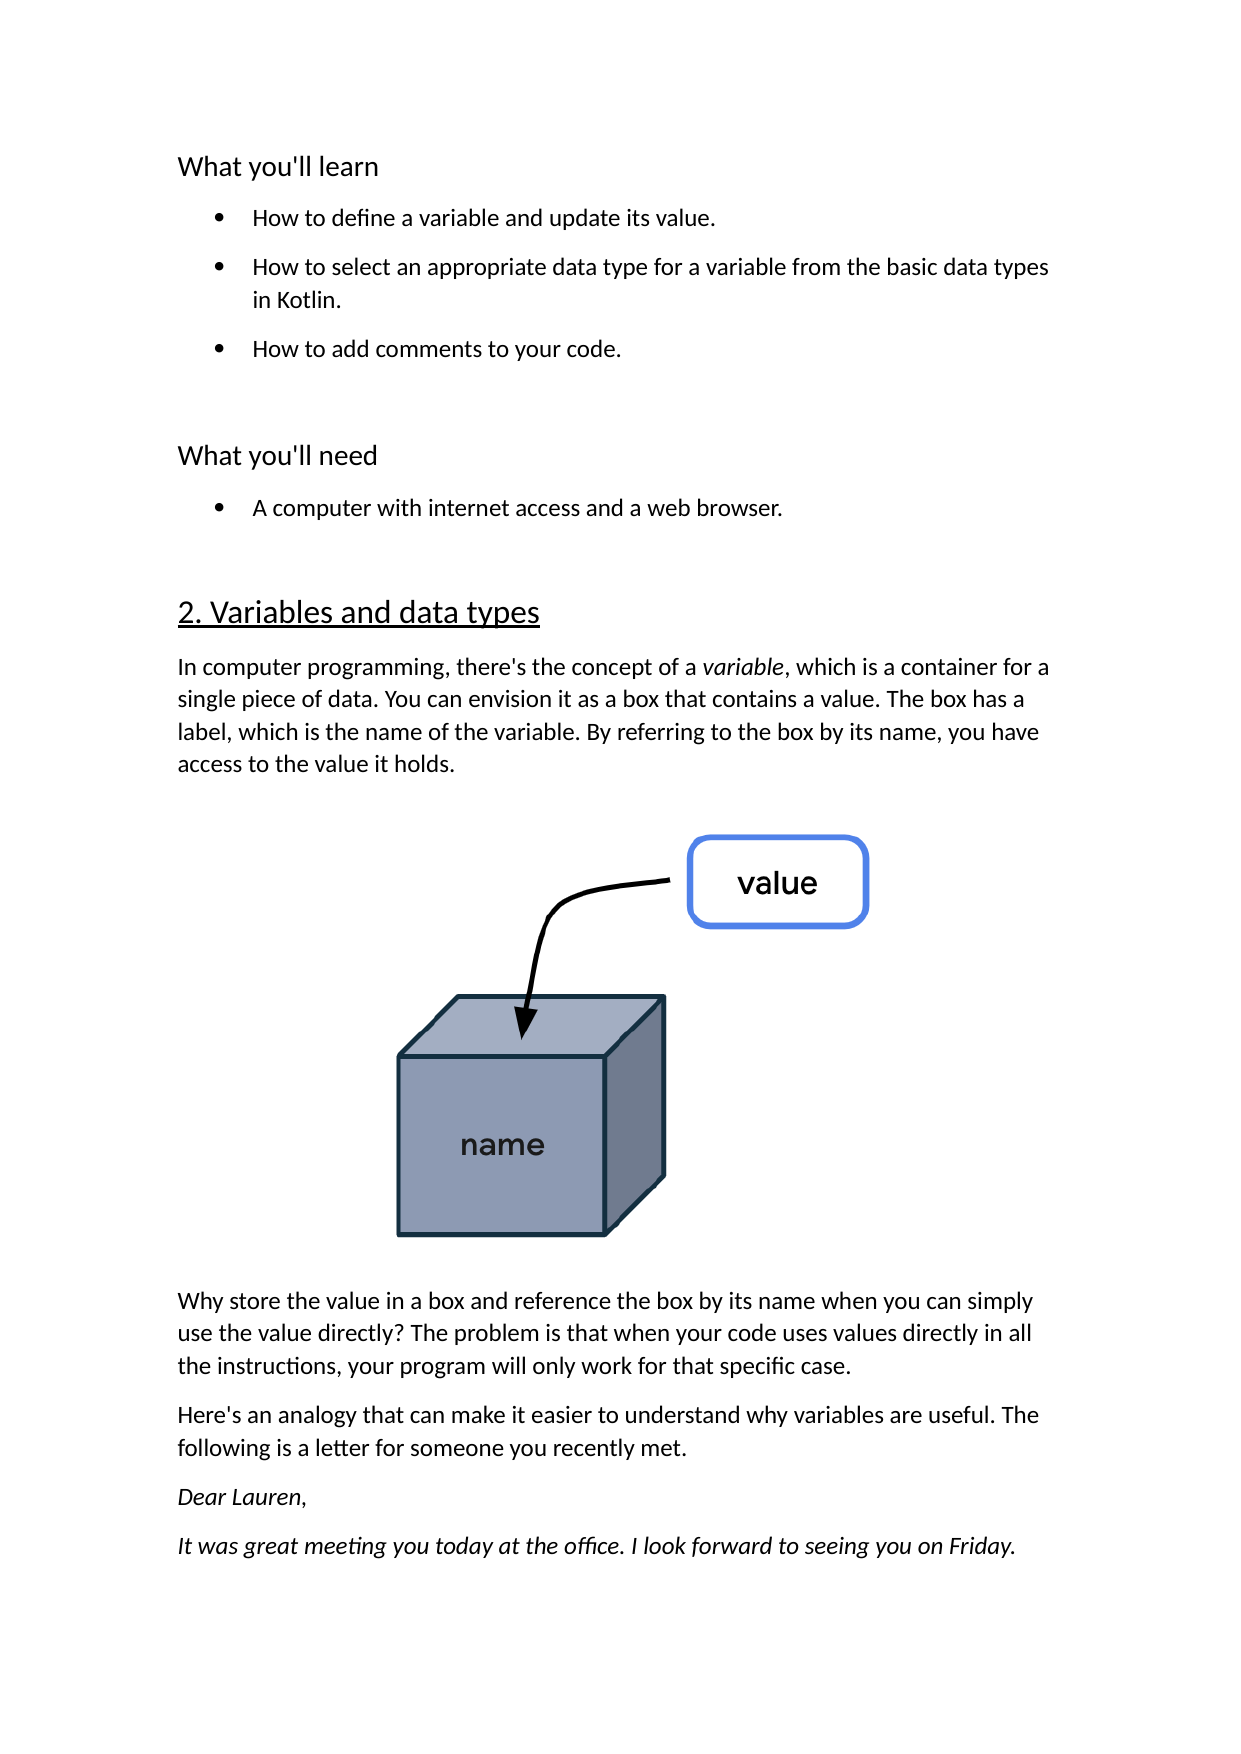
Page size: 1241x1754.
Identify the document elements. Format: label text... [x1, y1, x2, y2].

text What you'll need [177, 437, 1063, 473]
text Here's an analogy that can make it easier to understand why variables are useful. The following is a letter for someone you recently met. [177, 1399, 1063, 1462]
text Dear Lauren, [177, 1481, 1063, 1512]
list How to add comments to your code. [215, 333, 1063, 364]
text It was great meeting you today at the office. I look forward to seeing you on Friday. [177, 1530, 1063, 1561]
list How to select an appropriate data type for a variable from the basic data types in Kotlin. [215, 252, 1063, 315]
list How to define a variable and update its value. [215, 202, 1063, 233]
text 2. Variables and data types [177, 591, 1063, 631]
text Why store the value in a box and reference the box by its name when you can simply use the value directly? The problem is that when your code uses values directly in all the instructions, your program will only work for that specific case. [177, 1285, 1063, 1381]
text In computer programming, there's the concept of a variable, which is a container for a single piece of data. You can envision it as a box that contains a value. The box has a label, which is the name of the variable. By referring to the box by its name, you have access to the value it holds. [177, 651, 1063, 779]
list A computer with internet access and a web browser. [215, 492, 1063, 523]
text What you'll learn [177, 148, 1063, 183]
